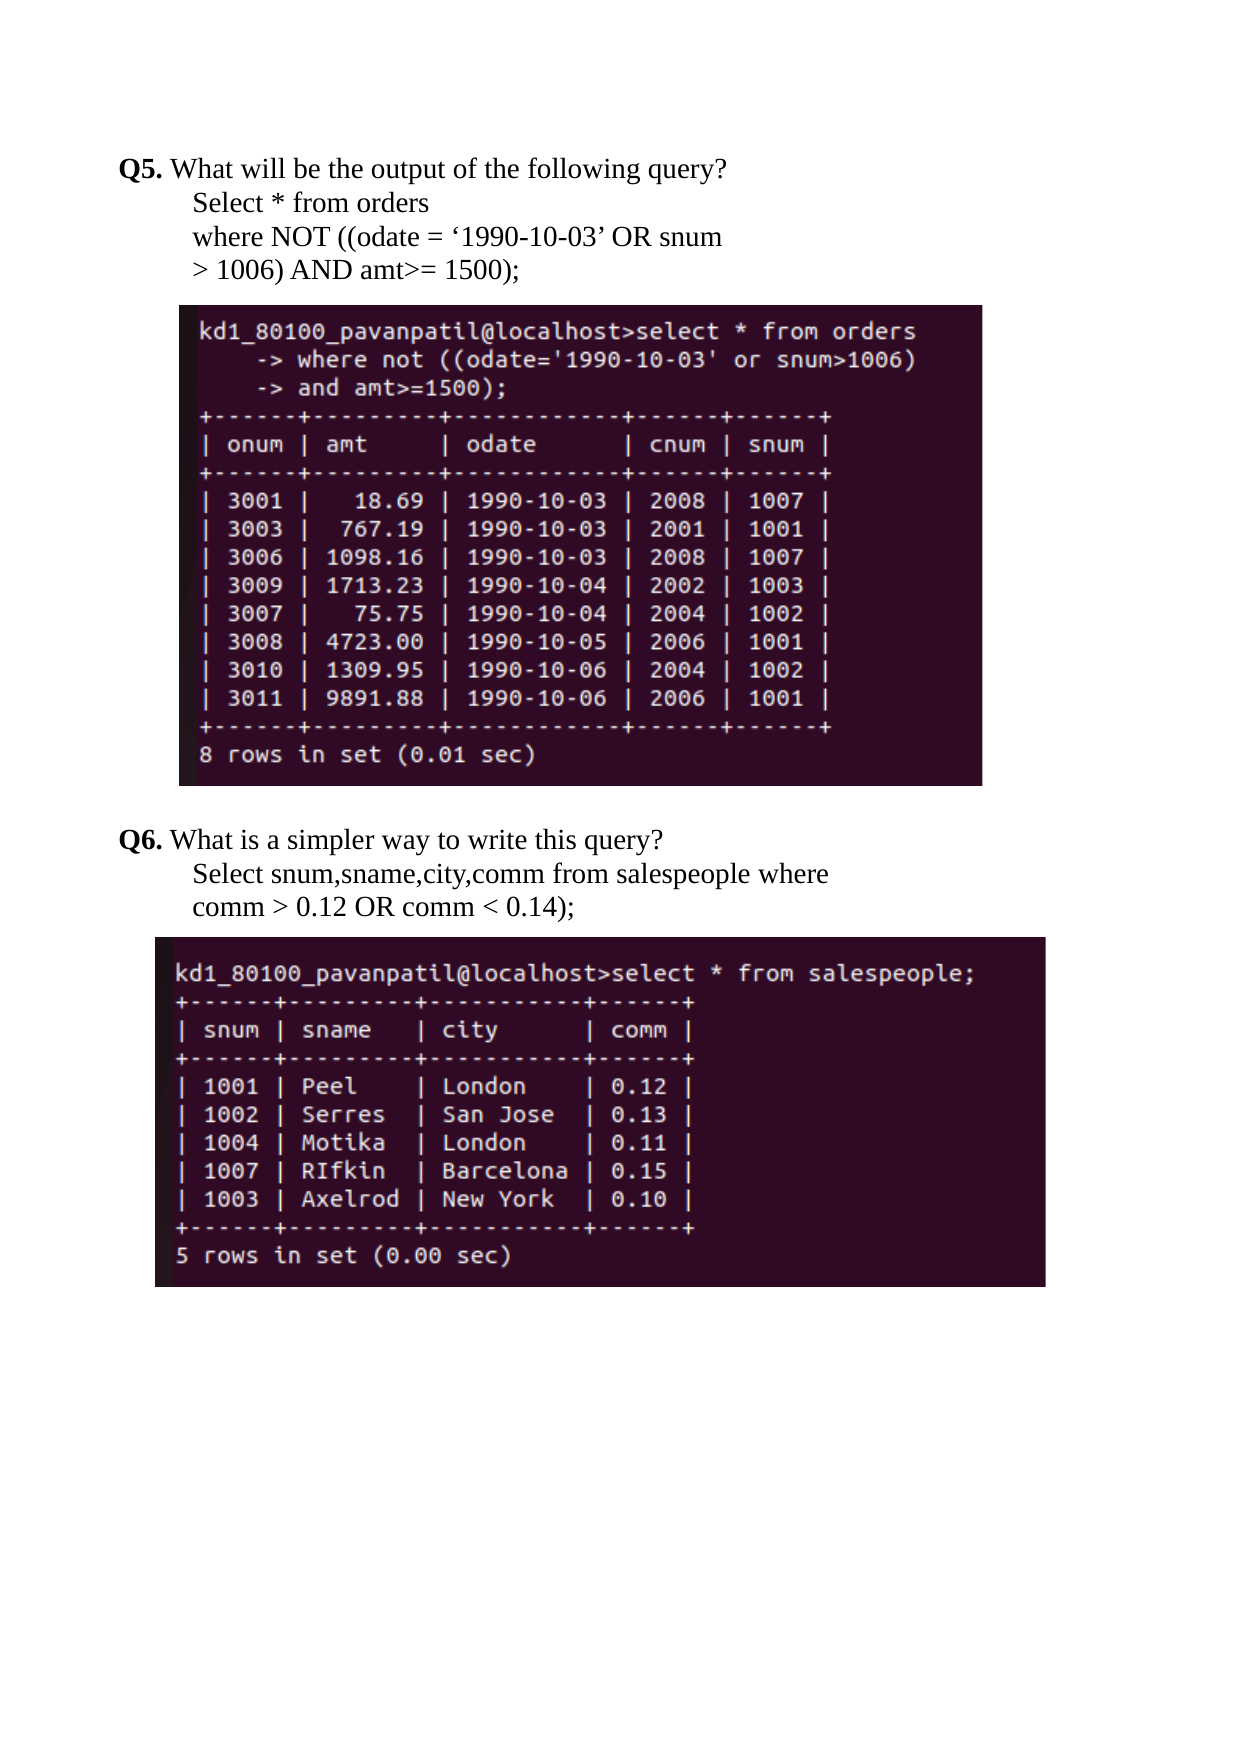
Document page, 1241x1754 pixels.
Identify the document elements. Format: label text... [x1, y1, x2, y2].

text > 1006) AND amt>= 1500); [118, 252, 1122, 286]
text Q6. What is a simpler way to write this query? [118, 822, 1122, 856]
text where NOT ((odate = ‘1990-10-03’ OR snum [118, 219, 1122, 252]
picture [155, 937, 1046, 1287]
text Q5. What will be the output of the following query? [118, 152, 1122, 185]
text Select * from orders [118, 185, 1122, 219]
text Select snum,sname,city,comm from salespeople where [118, 856, 1122, 889]
text comm > 0.12 OR comm < 0.14); [118, 889, 1122, 923]
picture [179, 305, 983, 786]
